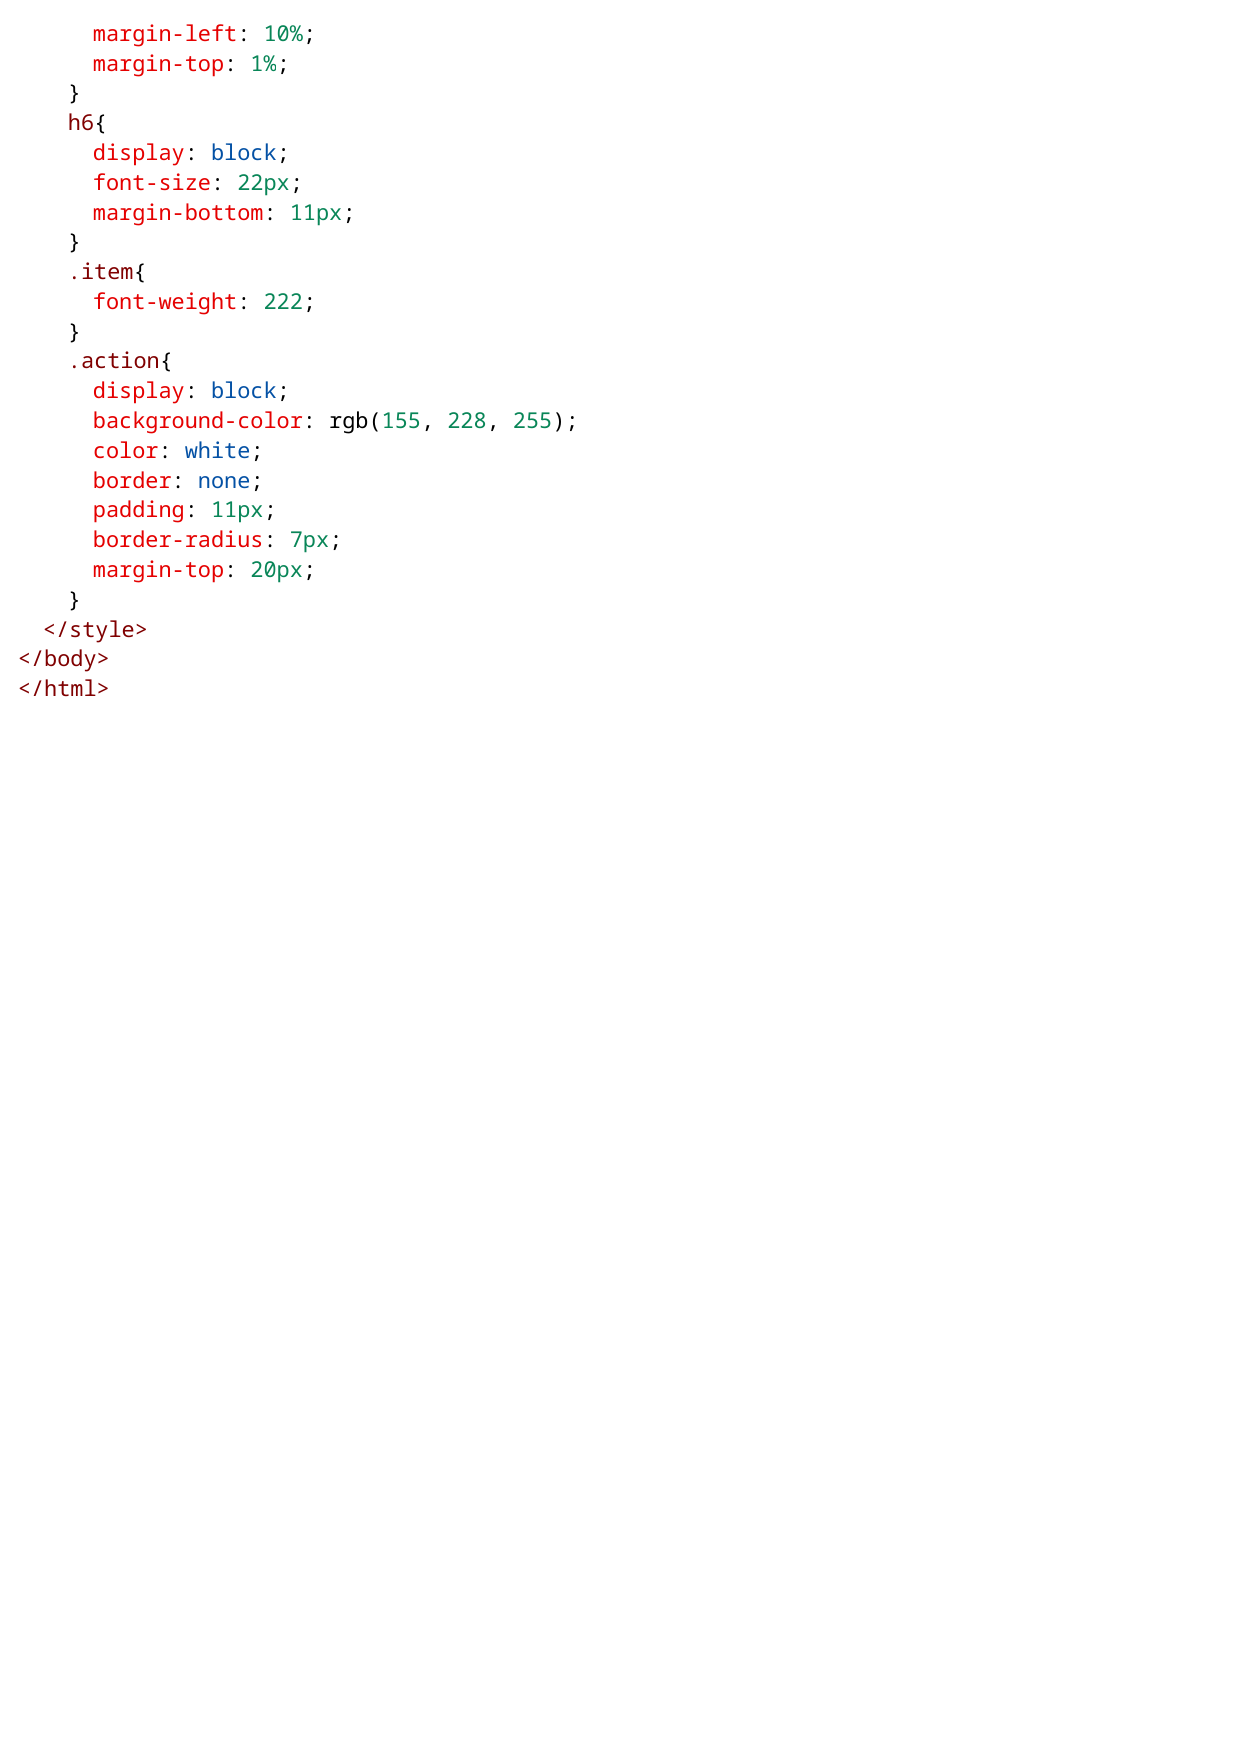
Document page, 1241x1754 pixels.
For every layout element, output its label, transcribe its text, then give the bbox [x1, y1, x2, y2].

text border-radius: 7px; [18, 524, 1222, 554]
text padding: 11px; [18, 494, 1222, 524]
text h6{ [18, 107, 1222, 137]
text </html> [18, 673, 1222, 703]
text </body> [18, 643, 1222, 673]
text margin-top: 1%; [18, 47, 1222, 77]
text display: block; [18, 375, 1222, 405]
text } [18, 584, 1222, 613]
text font-size: 22px; [18, 167, 1222, 196]
text color: white; [18, 435, 1222, 464]
text } [18, 226, 1222, 256]
text background-color: rgb(155, 228, 255); [18, 405, 1222, 435]
text margin-top: 20px; [18, 554, 1222, 584]
text } [18, 316, 1222, 345]
text margin-left: 10%; [18, 18, 1222, 47]
text font-weight: 222; [18, 286, 1222, 316]
text </style> [18, 613, 1222, 643]
text .action{ [18, 345, 1222, 375]
text } [18, 77, 1222, 107]
text .item{ [18, 256, 1222, 286]
text margin-bottom: 11px; [18, 196, 1222, 226]
text display: block; [18, 137, 1222, 167]
text border: none; [18, 464, 1222, 494]
